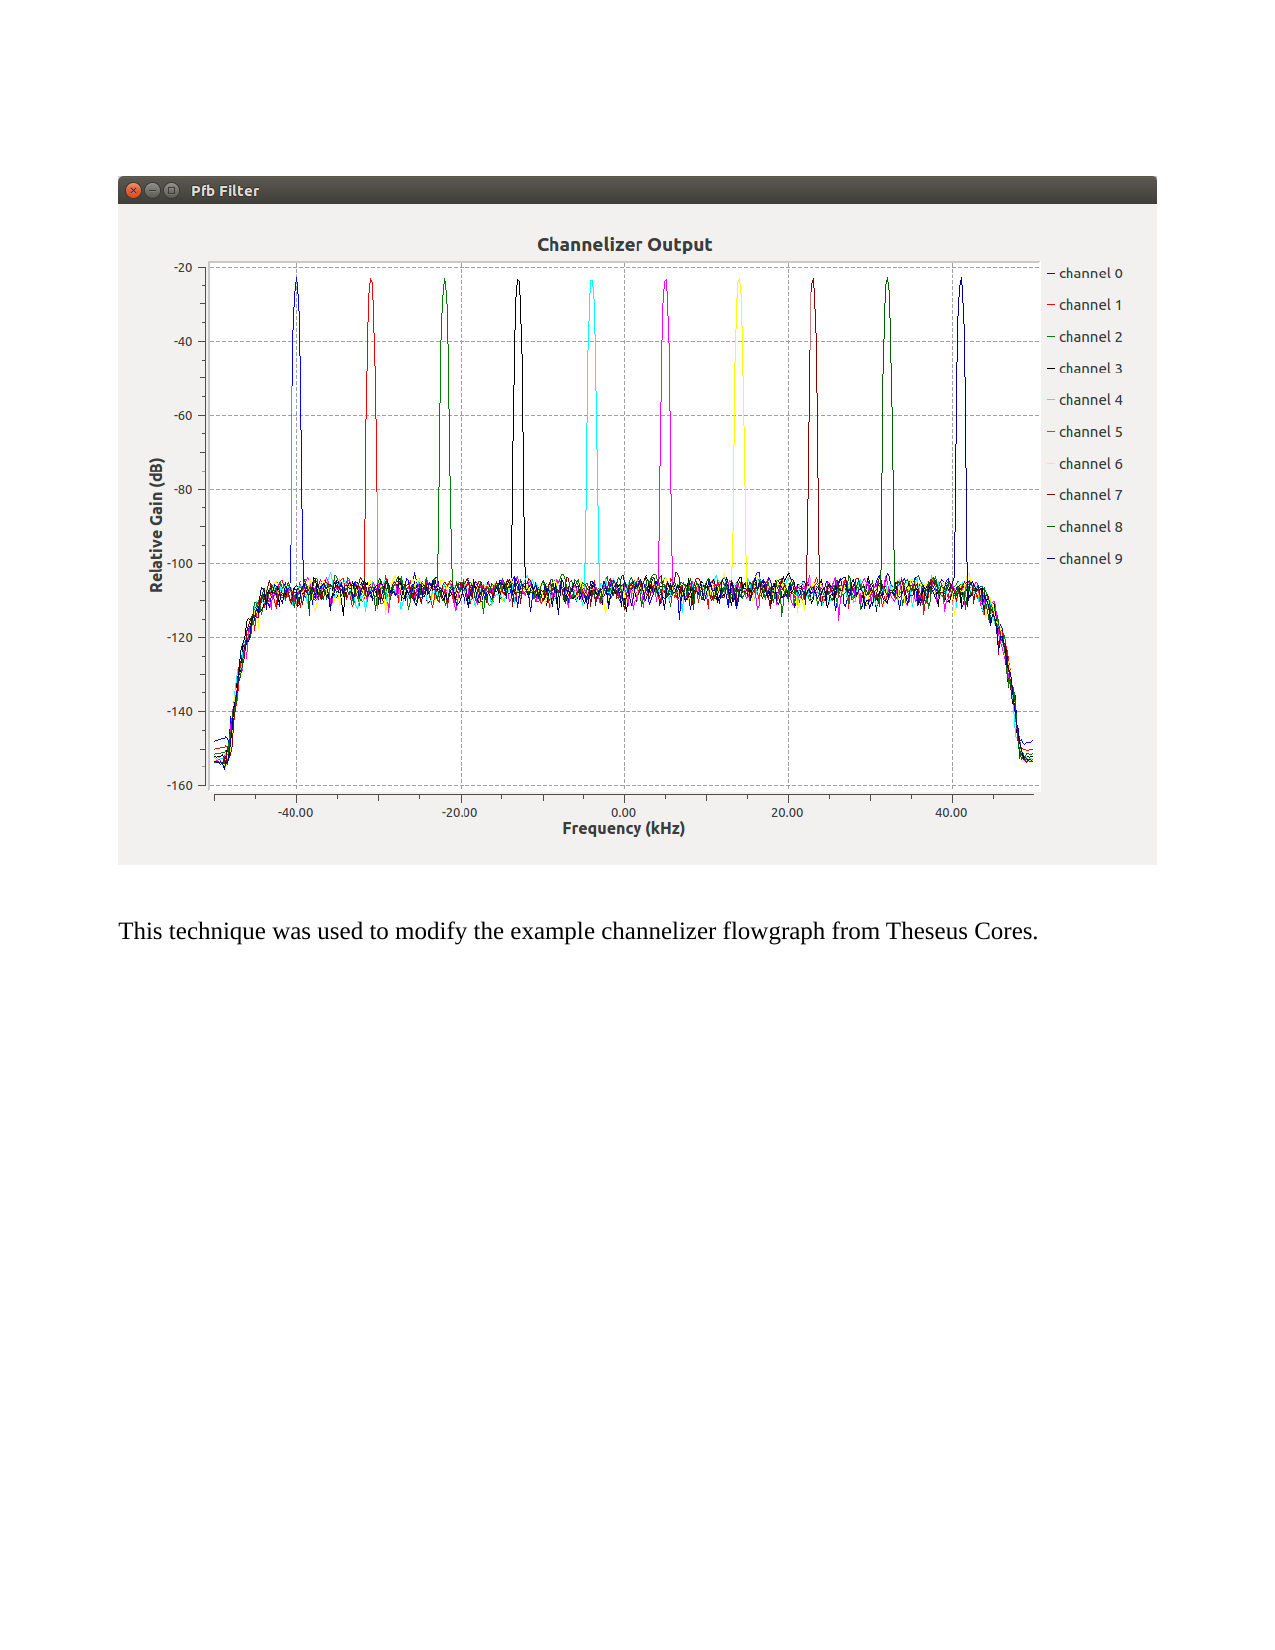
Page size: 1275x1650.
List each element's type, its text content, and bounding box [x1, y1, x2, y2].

picture [118, 176, 1157, 865]
text This technique was used to modify the example channelizer flowgraph from Theseus Cores. [118, 916, 1157, 945]
